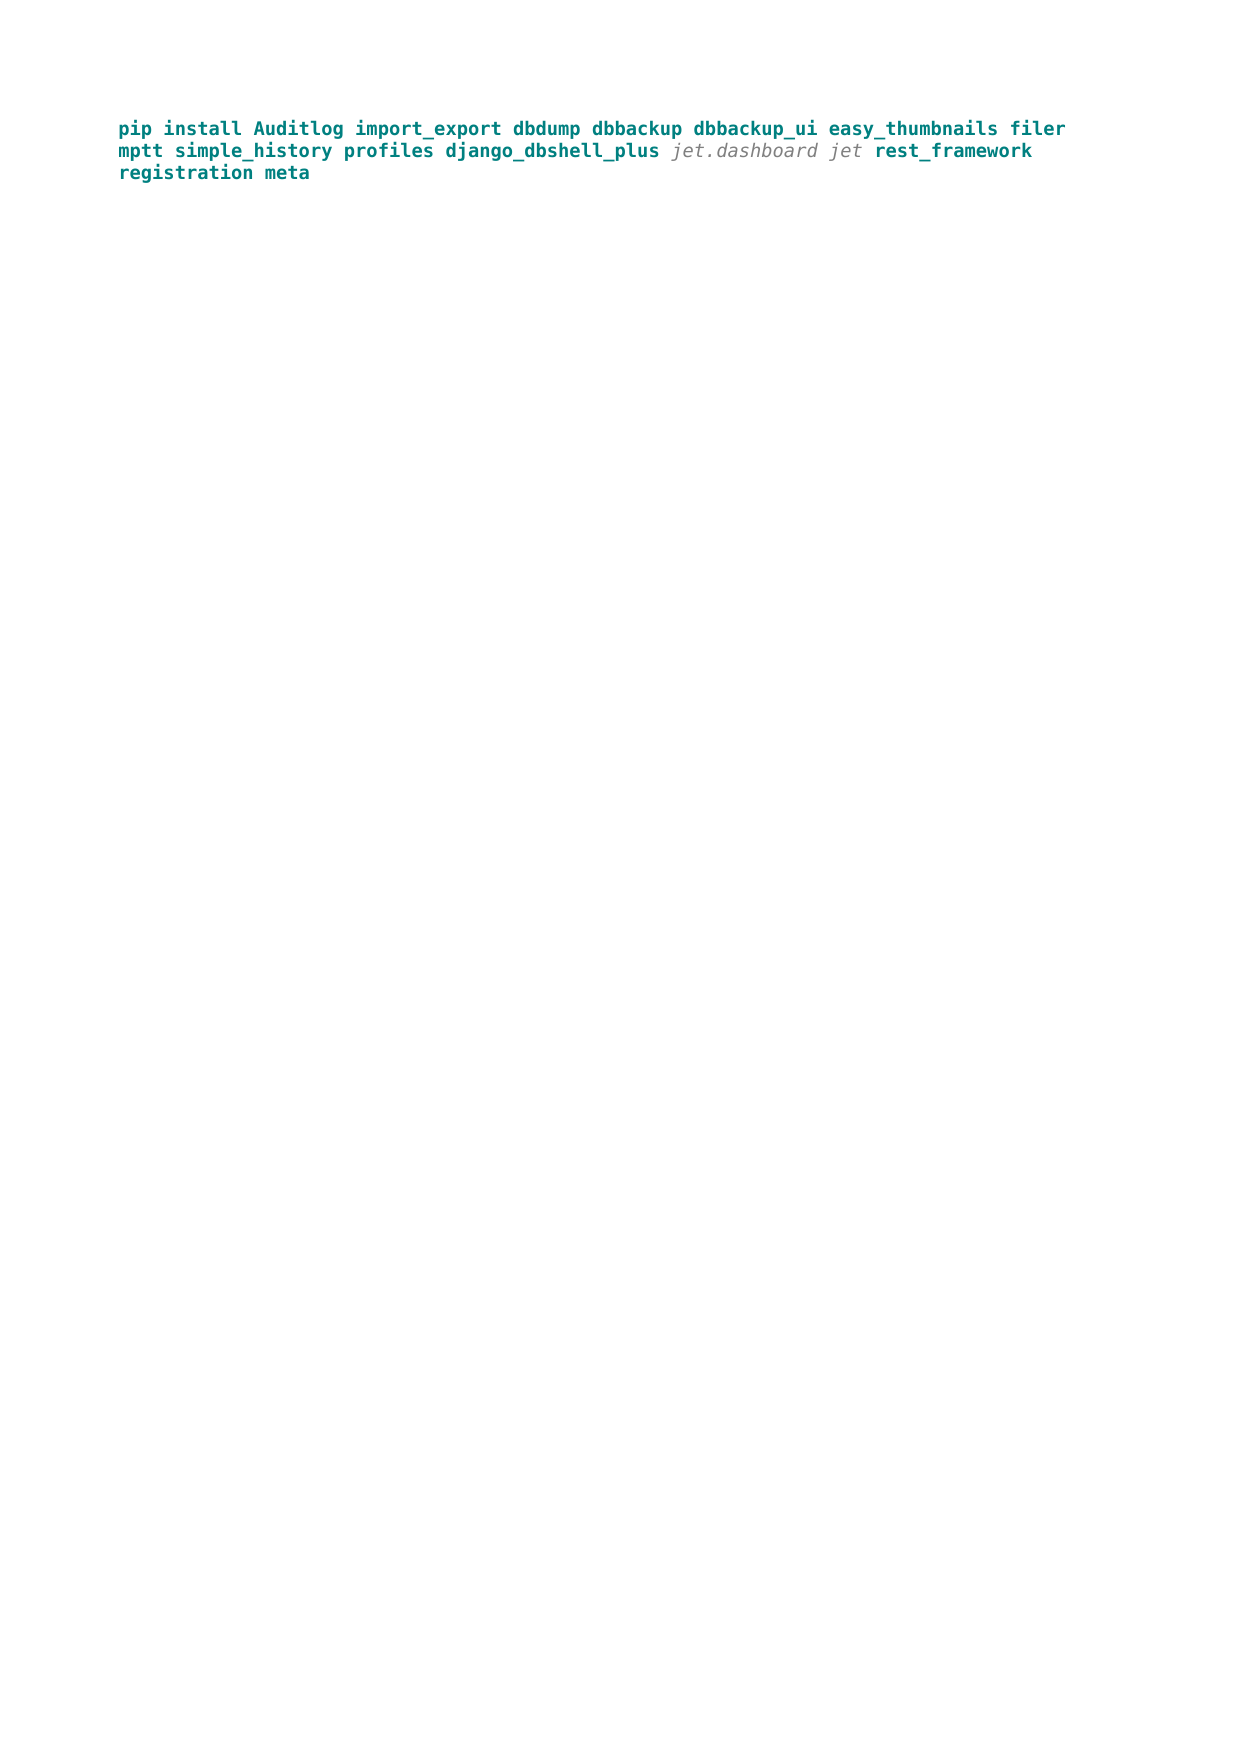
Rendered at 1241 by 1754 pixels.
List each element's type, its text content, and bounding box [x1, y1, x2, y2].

text pip install Auditlog import_export dbdump dbbackup dbbackup_ui easy_thumbnails filer mptt simple_history profiles django_dbshell_plus jet.dashboard jet rest_framework registration meta [118, 118, 1122, 184]
